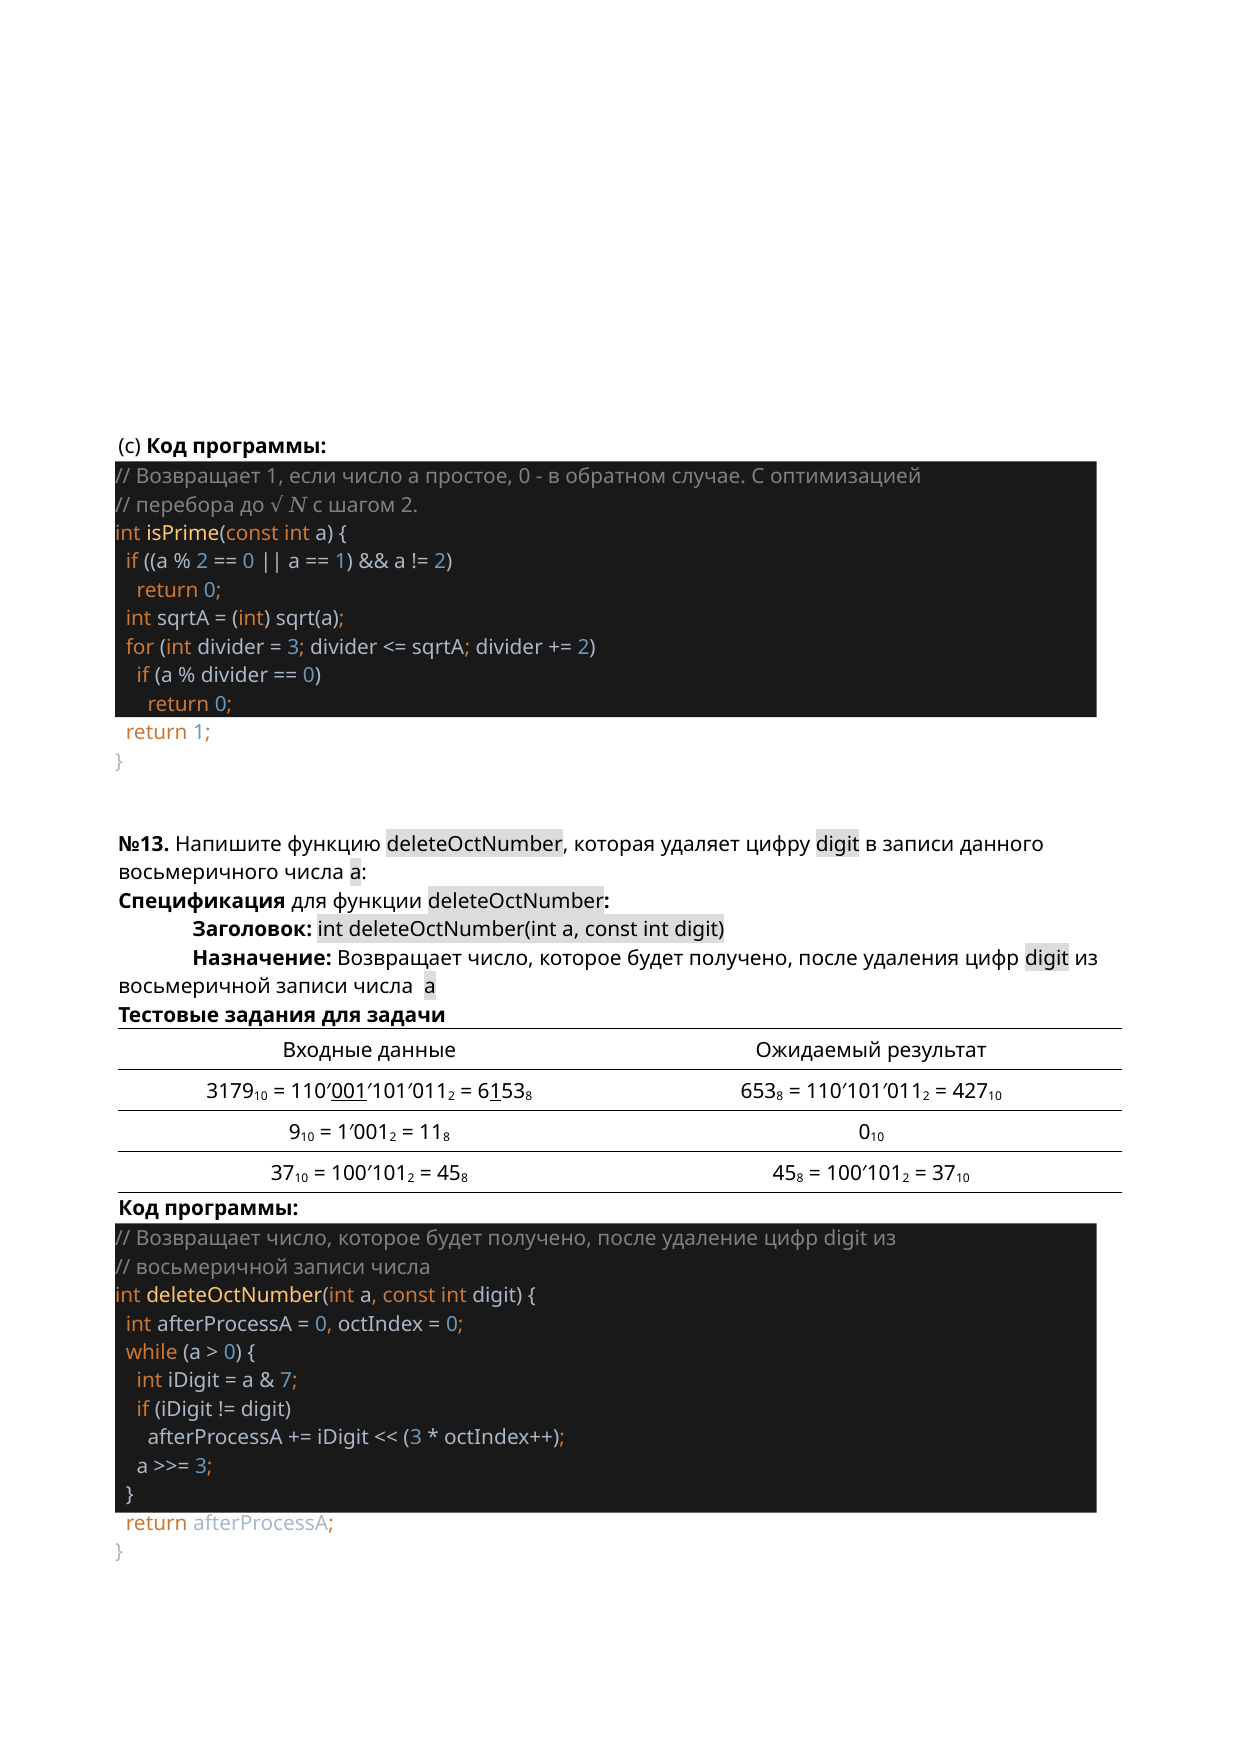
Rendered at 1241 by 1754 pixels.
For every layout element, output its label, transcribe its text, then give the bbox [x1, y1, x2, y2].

text Заголовок: int deleteOctNumber(int a, const int digit) [118, 914, 1122, 943]
table_cell 6538 = 110′101′0112 = 42710 [620, 1070, 1122, 1110]
text №13. Напишите функцию deleteOctNumber, которая удаляет цифру digit в записи данного восьмеричного числа a: [118, 829, 1122, 886]
text Спецификация для функции deleteOctNumber: [118, 886, 1122, 914]
table_header Входные данные [118, 1029, 620, 1069]
table_cell 317910 = 110′001′101′0112 = 61538 [118, 1070, 620, 1110]
text Назначение: Возвращает число, которое будет получено, после удаления цифр digit из восьмеричной записи числа a [118, 943, 1122, 1000]
text Код программы: [118, 1193, 1122, 1221]
table_cell 010 [620, 1111, 1122, 1151]
text Тестовые задания для задачи [118, 1000, 1122, 1028]
table_header Ожидаемый результат [620, 1029, 1122, 1069]
table_cell 910 = 1′0012 = 118 [118, 1111, 620, 1151]
text (c) Код программы: [118, 431, 1122, 459]
table_cell 3710 = 100′1012 = 458 [118, 1152, 620, 1192]
table_cell 458 = 100′1012 = 3710 [620, 1152, 1122, 1192]
